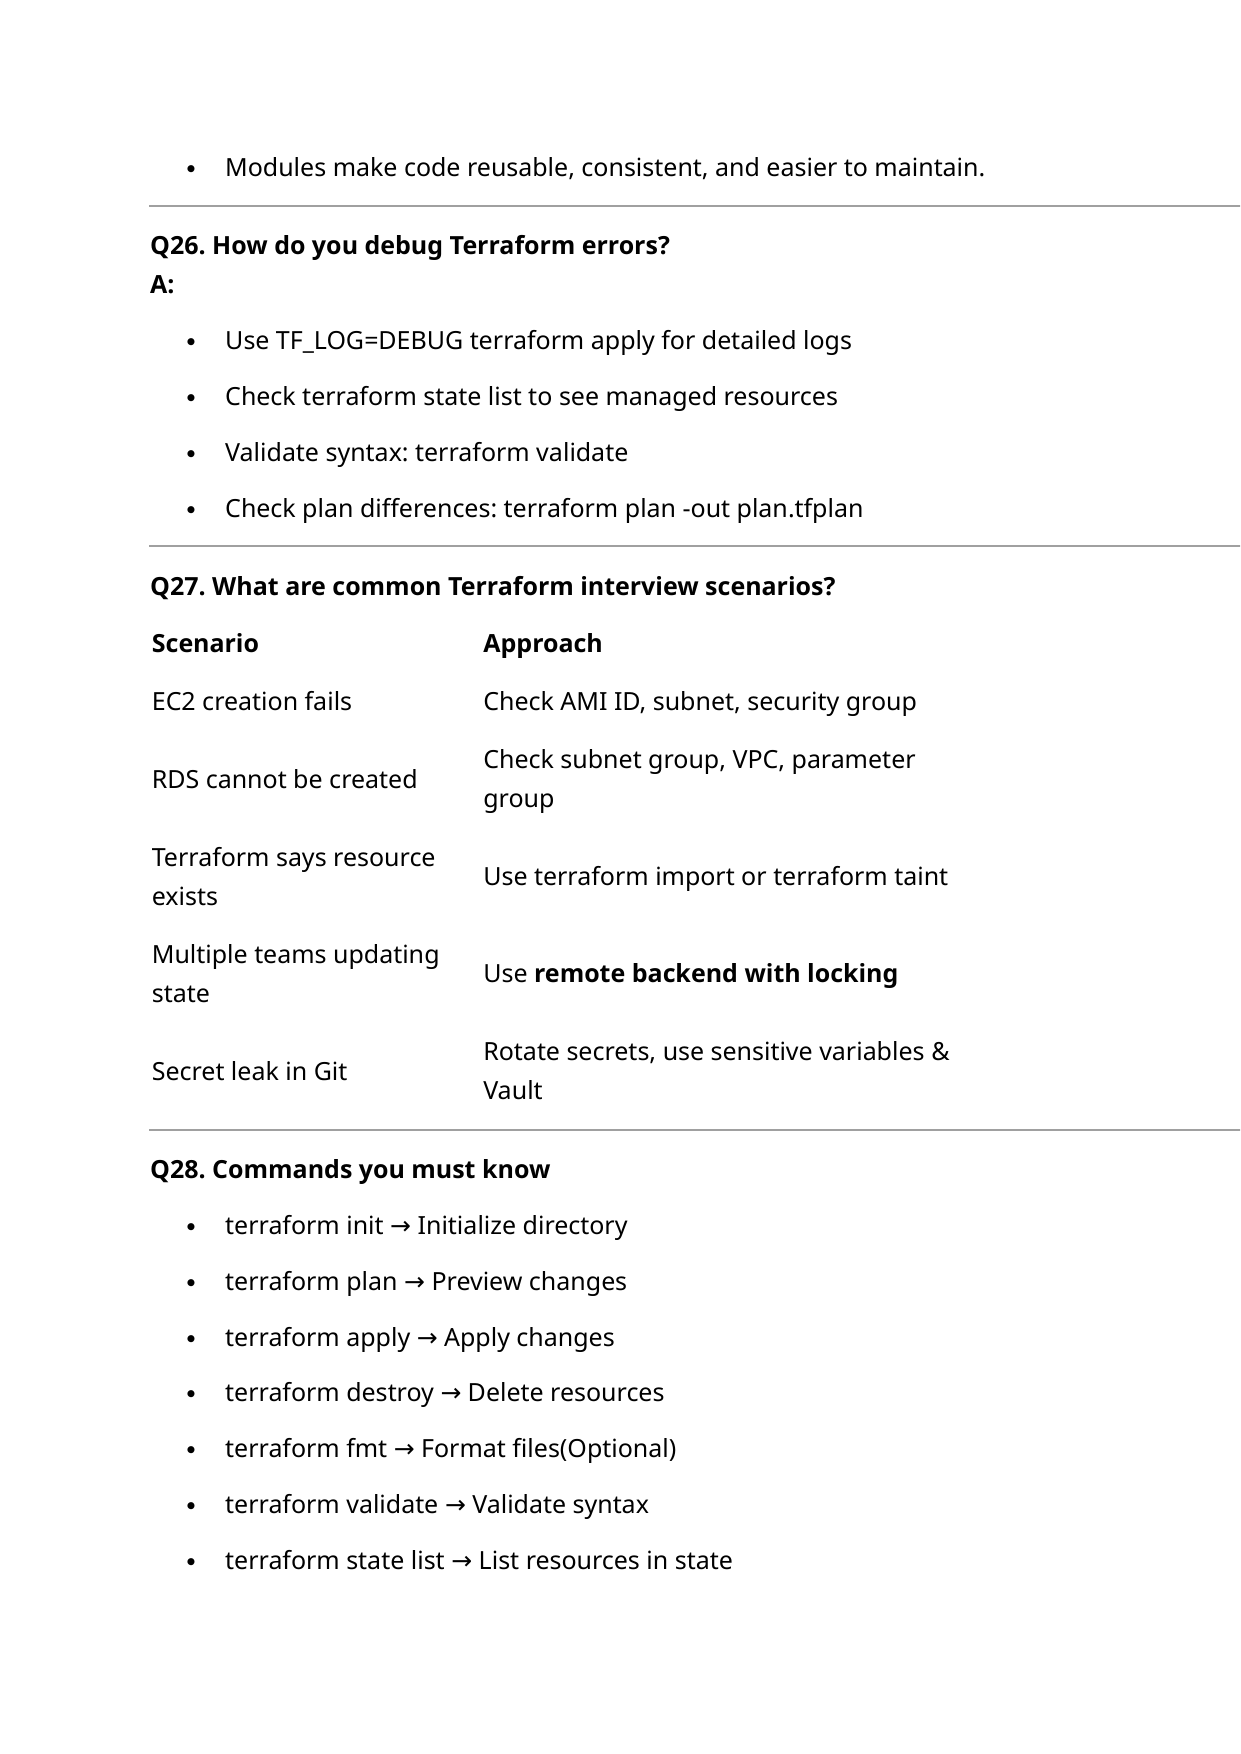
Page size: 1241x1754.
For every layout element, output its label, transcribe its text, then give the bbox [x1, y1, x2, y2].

table_cell Rotate secrets, use sensitive variables & Vault [482, 1032, 981, 1129]
table_header Scenario [150, 624, 482, 682]
list terraform apply → Apply changes [187, 1319, 1090, 1353]
table_cell EC2 creation fails [150, 682, 482, 740]
table_cell Check subnet group, VPC, parameter group [482, 740, 981, 838]
table_cell Use remote backend with locking [482, 935, 981, 1032]
list terraform fmt → Format files(Optional) [187, 1431, 1090, 1465]
list terraform state list → List resources in state [187, 1542, 1090, 1577]
list terraform validate → Validate syntax [187, 1487, 1090, 1521]
list Validate syntax: terraform validate [187, 434, 1090, 469]
text Q27. What are common Terraform interview scenarios? [150, 568, 1090, 602]
table_cell Secret leak in Git [150, 1032, 482, 1129]
table_cell Use terraform import or terraform taint [482, 838, 981, 935]
list terraform init → Initialize directory [187, 1207, 1090, 1242]
table_cell RDS cannot be created [150, 740, 482, 838]
list Check plan differences: terraform plan -out plan.tfplan [187, 490, 1090, 524]
list terraform destroy → Delete resources [187, 1375, 1090, 1409]
text Q28. Commands you must know [150, 1152, 1090, 1186]
table_cell Multiple teams updating state [150, 935, 482, 1032]
table_cell Check AMI ID, subnet, security group [482, 682, 981, 740]
list Check terraform state list to see managed resources [187, 379, 1090, 413]
table_header Approach [482, 624, 981, 682]
list terraform plan → Preview changes [187, 1263, 1090, 1297]
list Use TF_LOG=DEBUG terraform apply for detailed logs [187, 323, 1090, 357]
text Q26. How do you debug Terraform errors? A: [150, 228, 1090, 301]
table_cell Terraform says resource exists [150, 838, 482, 935]
list Modules make code reusable, consistent, and easier to maintain. [187, 150, 1090, 184]
